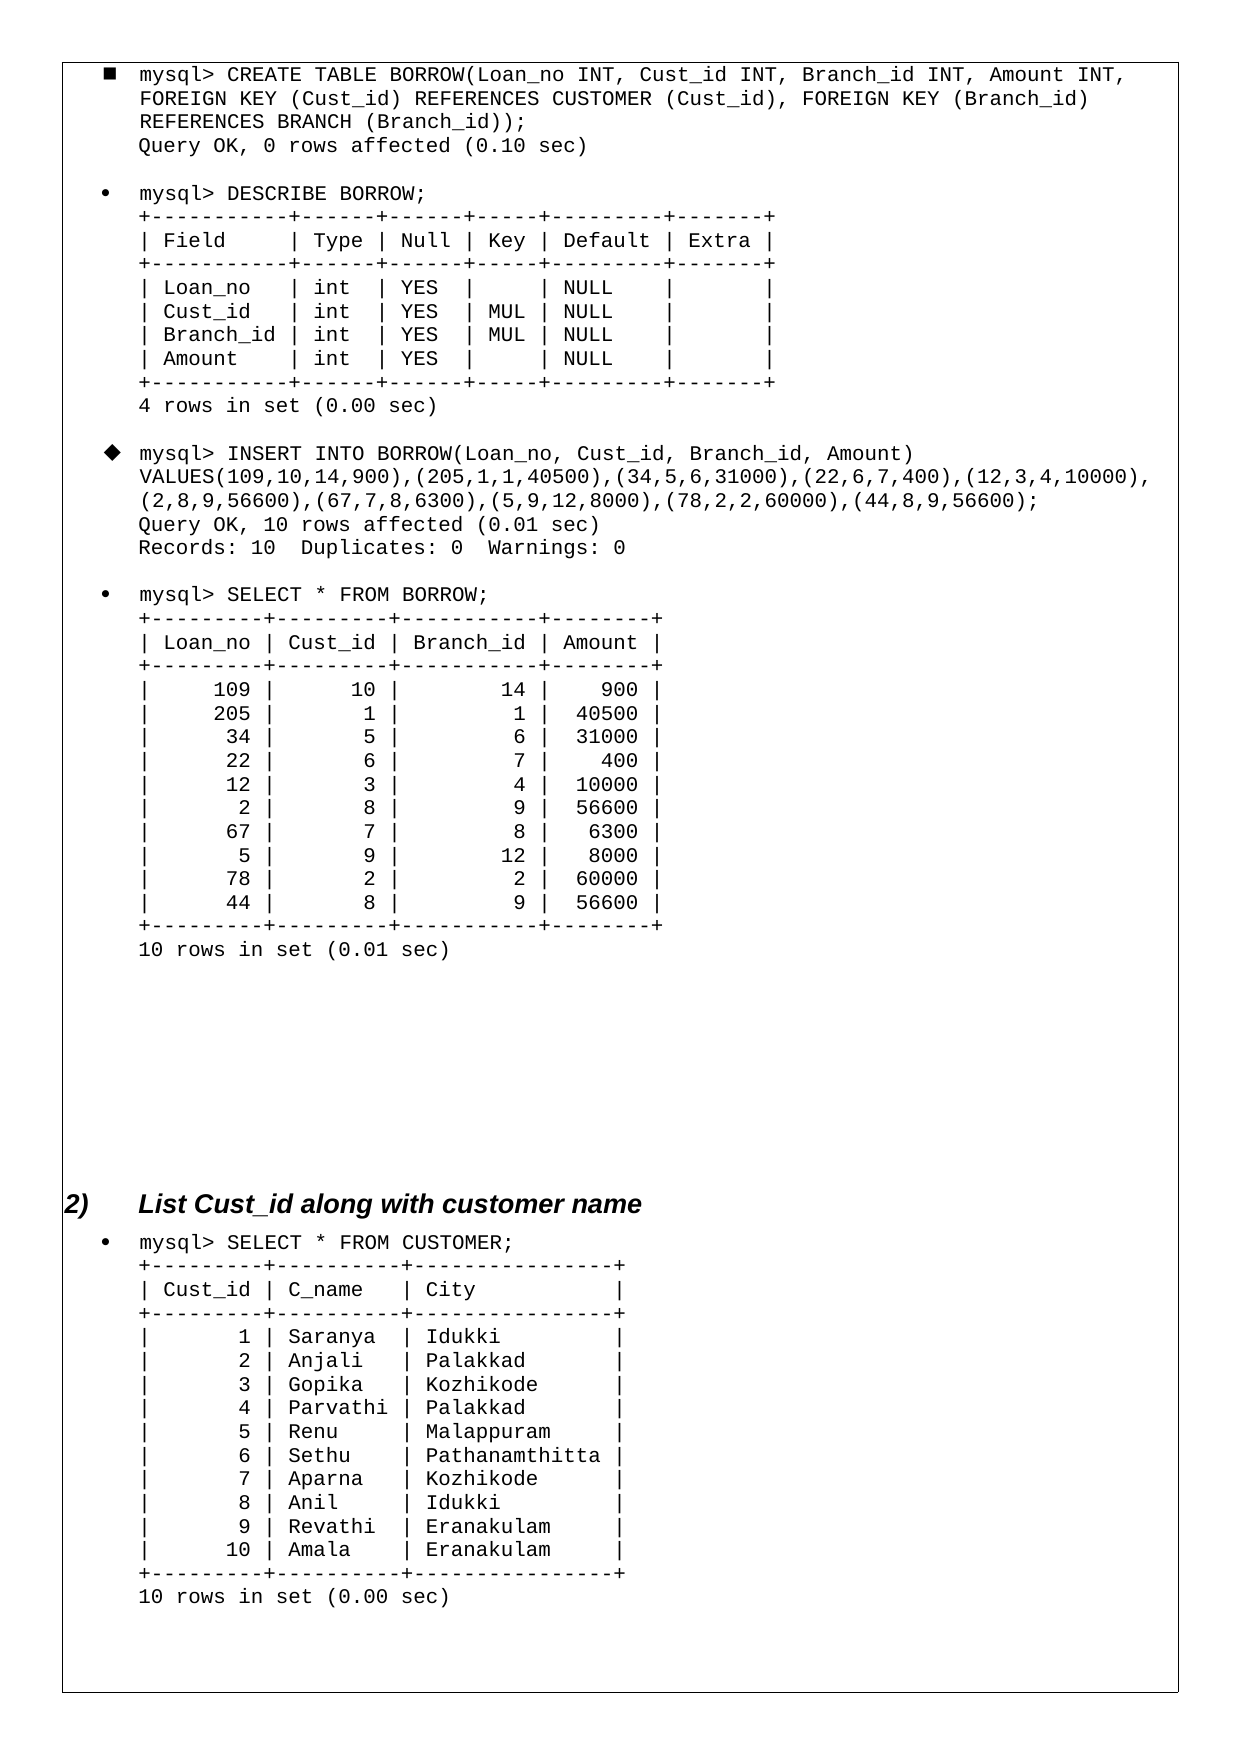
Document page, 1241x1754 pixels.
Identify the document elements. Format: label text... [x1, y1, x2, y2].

text | Branch_id | int | YES | MUL | NULL | | [138, 324, 1176, 348]
text +---------+---------+-----------+--------+ [138, 655, 1176, 679]
list mysql> DESCRIBE BORROW; [102, 182, 1176, 206]
list mysql> CREATE TABLE BORROW(Loan_no INT, Cust_id INT, Branch_id INT, Amount INT, FOREIGN KEY (Cust_id) REFERENCES CUSTOMER (Cust_id), FOREIGN KEY (Branch_id) REFERENCES BRANCH (Branch_id)); [102, 64, 1176, 135]
list mysql> INSERT INTO BORROW(Loan_no, Cust_id, Branch_id, Amount) VALUES(109,10,14,900),(205,1,1,40500),(34,5,6,31000),(22,6,7,400),(12,3,4,10000),(2,8,9,56600),(67,7,8,6300),(5,9,12,8000),(78,2,2,60000),(44,8,9,56600); [102, 443, 1176, 513]
text | 5 | Renu | Malappuram | [138, 1421, 1176, 1445]
text | 44 | 8 | 9 | 56600 | [138, 892, 1176, 916]
text | 78 | 2 | 2 | 60000 | [138, 868, 1176, 892]
text | Cust_id | C_name | City | [138, 1279, 1176, 1303]
list mysql> SELECT * FROM BORROW; [102, 584, 1176, 608]
text | 5 | 9 | 12 | 8000 | [138, 844, 1176, 868]
text | 34 | 5 | 6 | 31000 | [138, 726, 1176, 750]
text | 22 | 6 | 7 | 400 | [138, 750, 1176, 774]
text | 6 | Sethu | Pathanamthitta | [138, 1445, 1176, 1468]
text | 67 | 7 | 8 | 6300 | [138, 821, 1176, 844]
text | 8 | Anil | Idukki | [138, 1492, 1176, 1516]
text | Loan_no | int | YES | | NULL | | [138, 277, 1176, 301]
text | 109 | 10 | 14 | 900 | [138, 679, 1176, 703]
text | 4 | Parvathi | Palakkad | [138, 1397, 1176, 1421]
text +-----------+------+------+-----+---------+-------+ [138, 253, 1176, 277]
text 4 rows in set (0.00 sec) [138, 395, 1176, 419]
text +---------+----------+----------------+ [138, 1563, 1176, 1587]
text | Cust_id | int | YES | MUL | NULL | | [138, 301, 1176, 324]
text Query OK, 10 rows affected (0.01 sec) [138, 513, 1176, 537]
subtitle List Cust_id along with customer name [64, 1188, 1176, 1219]
text | Loan_no | Cust_id | Branch_id | Amount | [138, 632, 1176, 655]
text | 3 | Gopika | Kozhikode | [138, 1374, 1176, 1397]
text +-----------+------+------+-----+---------+-------+ [138, 372, 1176, 395]
text 10 rows in set (0.00 sec) [138, 1587, 1176, 1610]
text +-----------+------+------+-----+---------+-------+ [138, 206, 1176, 230]
text +---------+----------+----------------+ [138, 1256, 1176, 1279]
text Records: 10 Duplicates: 0 Warnings: 0 [138, 537, 1176, 561]
text | 1 | Saranya | Idukki | [138, 1326, 1176, 1350]
text | Field | Type | Null | Key | Default | Extra | [138, 230, 1176, 253]
text +---------+---------+-----------+--------+ [138, 608, 1176, 632]
text Query OK, 0 rows affected (0.10 sec) [138, 135, 1176, 159]
text +---------+---------+-----------+--------+ [138, 916, 1176, 939]
text | 9 | Revathi | Eranakulam | [138, 1516, 1176, 1539]
text | 2 | Anjali | Palakkad | [138, 1350, 1176, 1374]
text | 10 | Amala | Eranakulam | [138, 1539, 1176, 1563]
text | 2 | 8 | 9 | 56600 | [138, 797, 1176, 821]
text | 205 | 1 | 1 | 40500 | [138, 703, 1176, 726]
text 10 rows in set (0.01 sec) [138, 939, 1176, 963]
text +---------+----------+----------------+ [138, 1303, 1176, 1326]
text | Amount | int | YES | | NULL | | [138, 348, 1176, 372]
list mysql> SELECT * FROM CUSTOMER; [102, 1232, 1176, 1256]
text | 7 | Aparna | Kozhikode | [138, 1468, 1176, 1492]
text | 12 | 3 | 4 | 10000 | [138, 774, 1176, 797]
